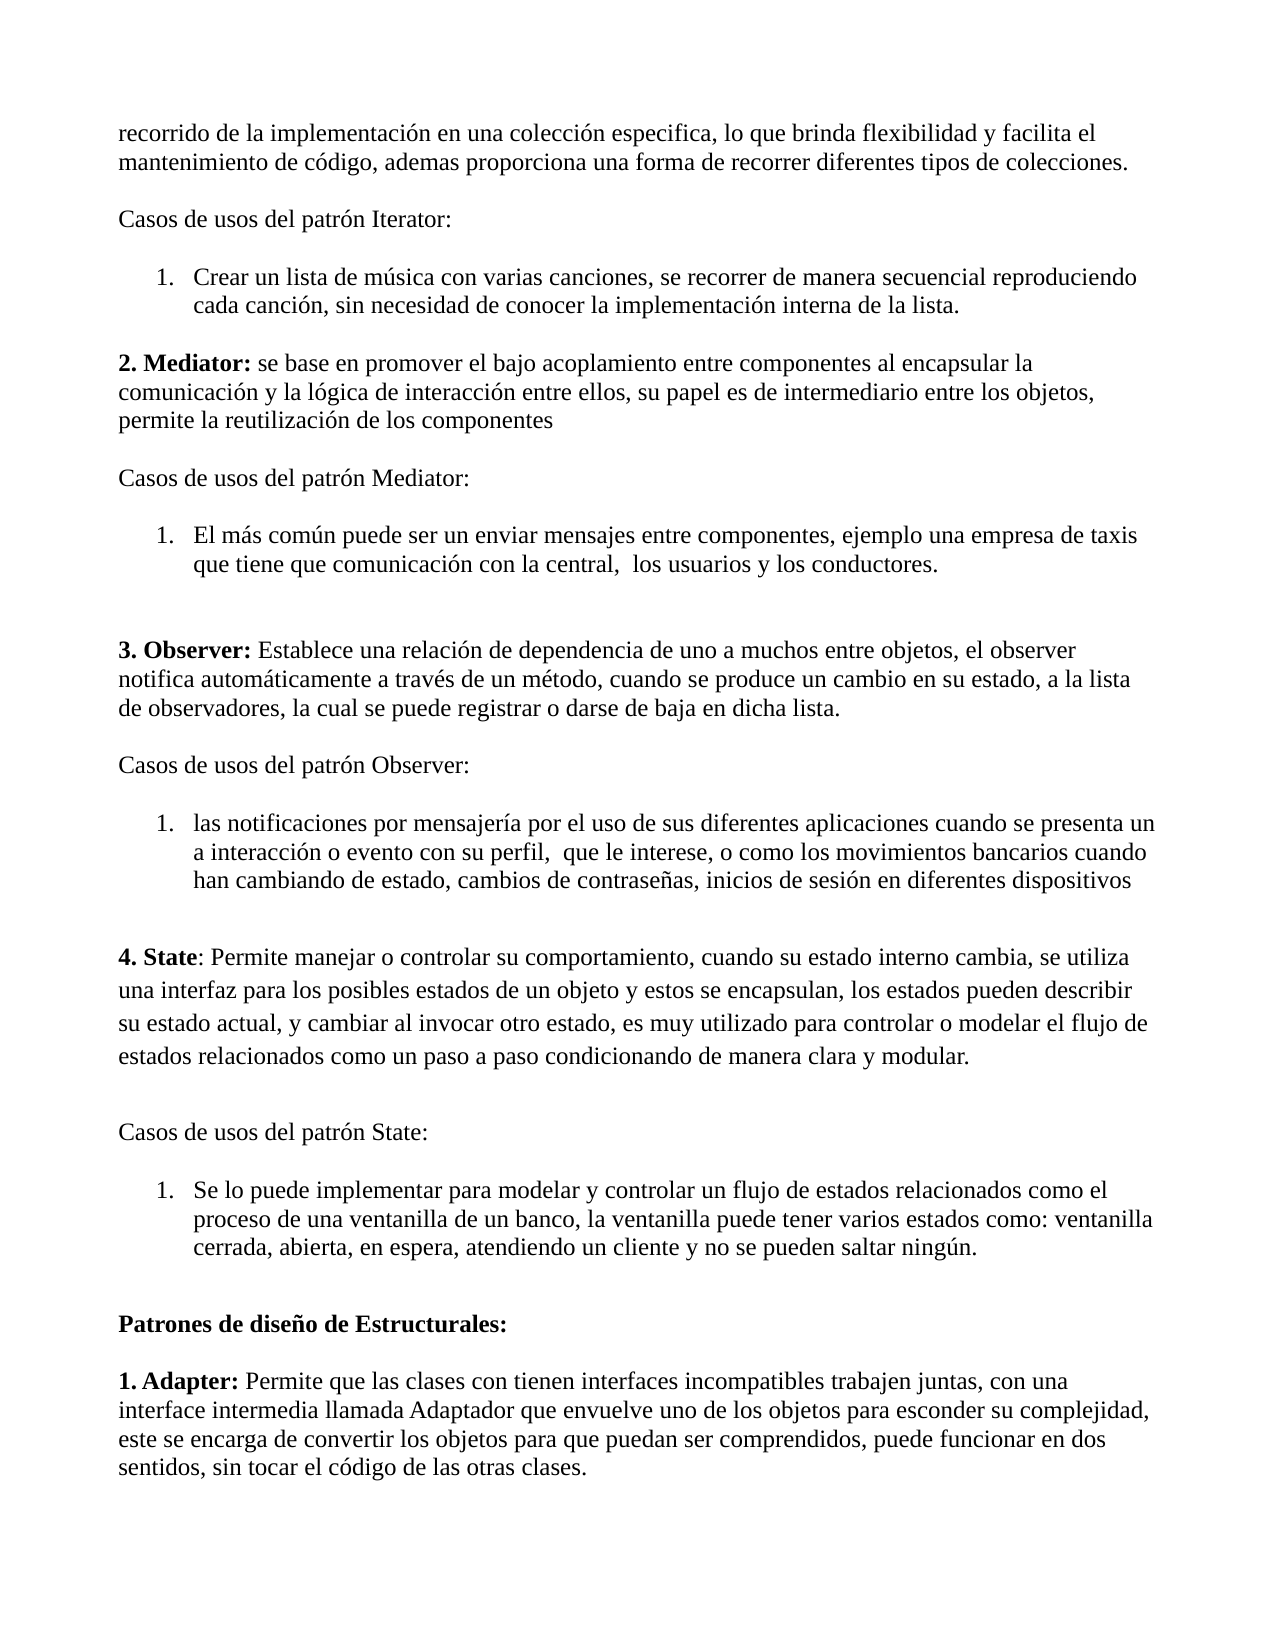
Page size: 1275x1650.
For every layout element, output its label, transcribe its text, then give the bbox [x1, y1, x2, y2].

list las notificaciones por mensajería por el uso de sus diferentes aplicaciones cuando se presenta un a interacción o evento con su perfil, que le interese, o como los movimientos bancarios cuando han cambiando de estado, cambios de contraseñas, inicios de sesión en diferentes dispositivos [156, 808, 1157, 894]
text recorrido de la implementación en una colección especifica, lo que brinda flexibilidad y facilita el mantenimiento de código, ademas proporciona una forma de recorrer diferentes tipos de colecciones. [118, 118, 1157, 176]
text 3. Observer: Establece una relación de dependencia de uno a muchos entre objetos, el observer notifica automáticamente a través de un método, cuando se produce un cambio en su estado, a la lista de observadores, la cual se puede registrar o darse de baja en dicha lista. [118, 636, 1157, 722]
text 1. Adapter: Permite que las clases con tienen interfaces incompatibles trabajen juntas, con una interface intermedia llamada Adaptador que envuelve uno de los objetos para esconder su complejidad, este se encarga de convertir los objetos para que puedan ser comprendidos, puede funcionar en dos sentidos, sin tocar el código de las otras clases. [118, 1366, 1157, 1481]
list Crear un lista de música con varias canciones, se recorrer de manera secuencial reproduciendo cada canción, sin necesidad de conocer la implementación interna de la lista. [156, 262, 1157, 319]
text 2. Mediator: se base en promover el bajo acoplamiento entre componentes al encapsular la comunicación y la lógica de interacción entre ellos, su papel es de intermediario entre los objetos, permite la reutilización de los componentes [118, 348, 1157, 434]
list Se lo puede implementar para modelar y controlar un flujo de estados relacionados como el proceso de una ventanilla de un banco, la ventanilla puede tener varios estados como: ventanilla cerrada, abierta, en espera, atendiendo un cliente y no se pueden saltar ningún. [156, 1175, 1157, 1261]
text Casos de usos del patrón Observer: [118, 751, 1157, 779]
text 4. State: Permite manejar o controlar su comportamiento, cuando su estado interno cambia, se utiliza una interfaz para los posibles estados de un objeto y estos se encapsulan, los estados pueden describir su estado actual, y cambiar al invocar otro estado, es muy utilizado para controlar o modelar el flujo de estados relacionados como un paso a paso condicionando de manera clara y modular. [118, 942, 1157, 1070]
text Casos de usos del patrón State: [118, 1117, 1157, 1146]
list El más común puede ser un enviar mensajes entre componentes, ejemplo una empresa de taxis que tiene que comunicación con la central, los usuarios y los conductores. [156, 521, 1157, 578]
text Patrones de diseño de Estructurales: [118, 1309, 1157, 1337]
text Casos de usos del patrón Iterator: [118, 204, 1157, 233]
text Casos de usos del patrón Mediator: [118, 463, 1157, 492]
